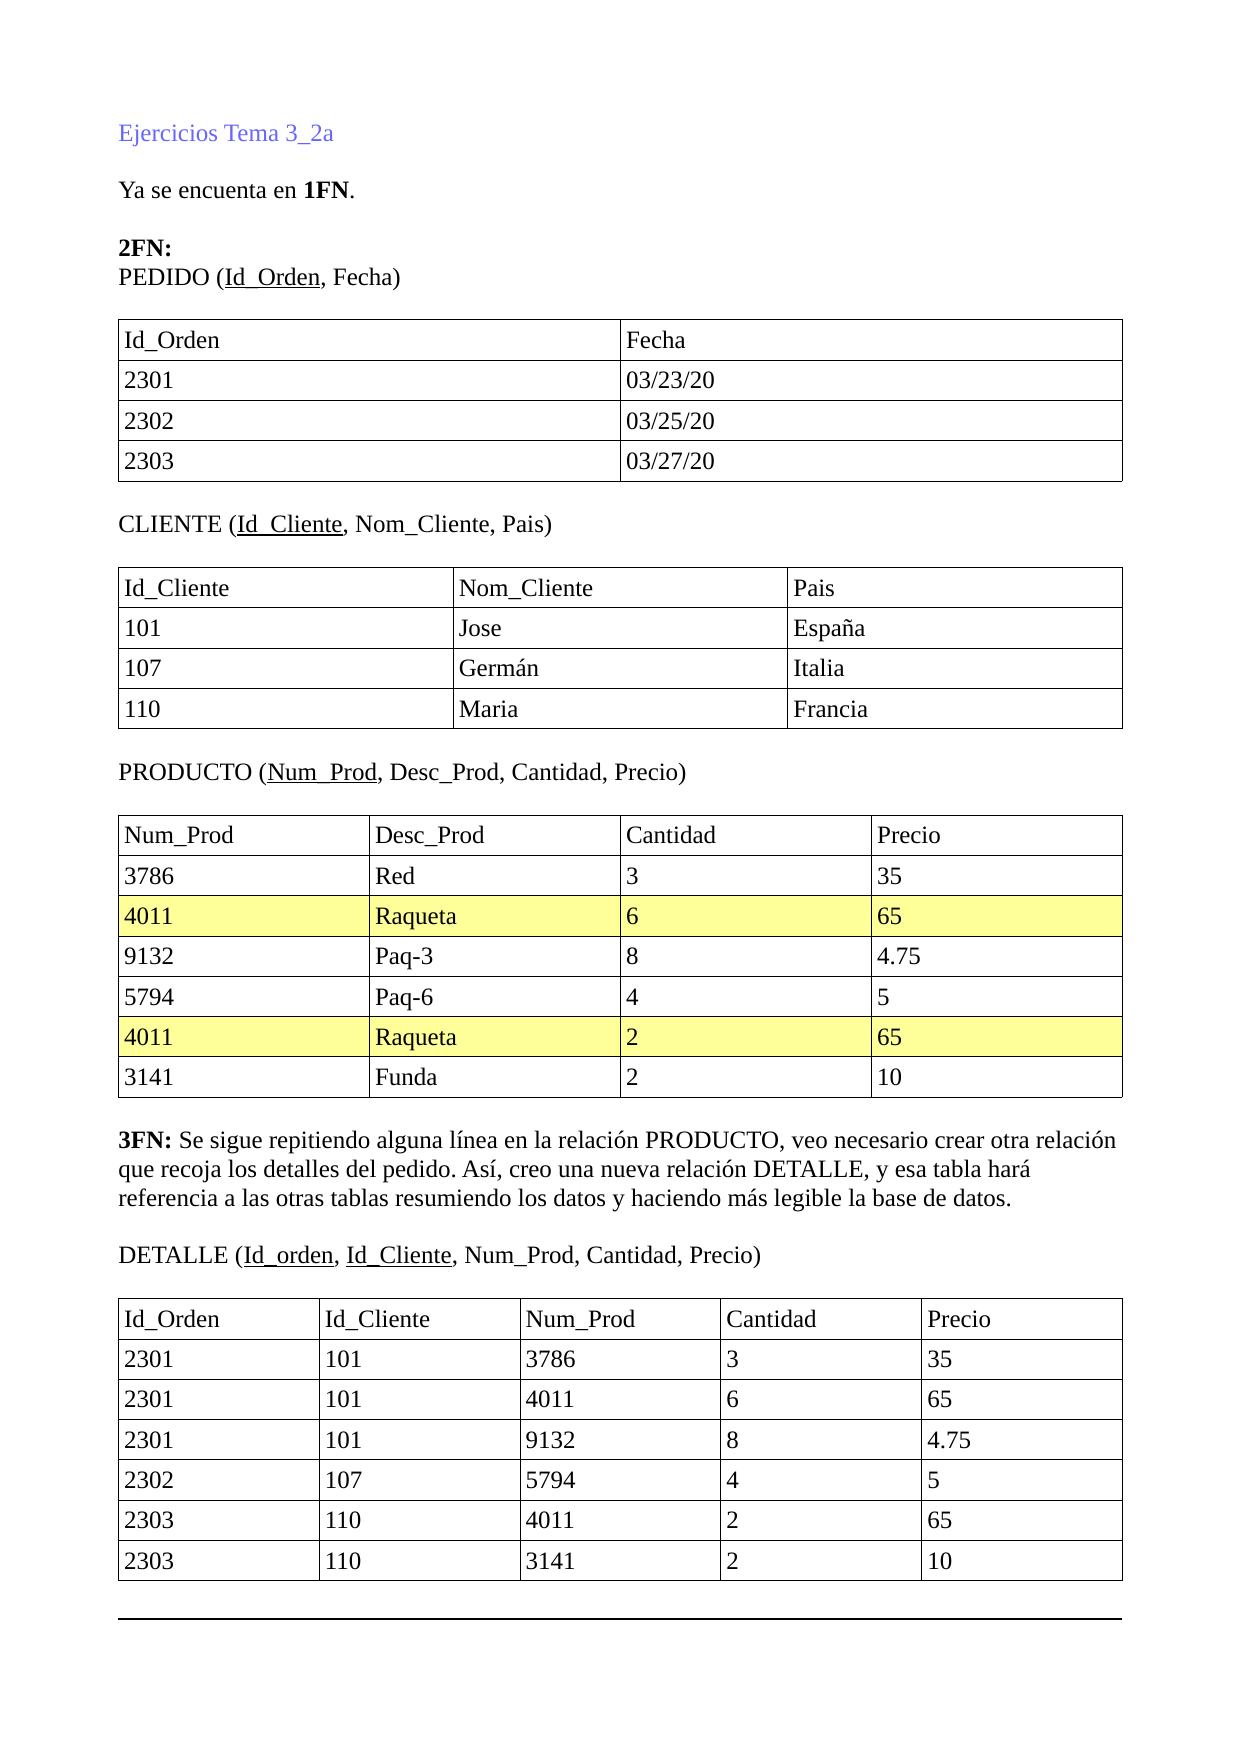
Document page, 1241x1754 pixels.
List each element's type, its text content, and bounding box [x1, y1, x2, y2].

table_cell 3141 [119, 1057, 369, 1097]
table_header Fecha [621, 320, 1122, 360]
table_cell 4,75 [922, 1420, 1122, 1459]
table_cell 27/03/20 [621, 441, 1122, 481]
table_cell 2302 [119, 1460, 319, 1500]
table_cell Germán [454, 649, 787, 688]
table_header Precio [922, 1299, 1122, 1338]
table_cell Maria [454, 689, 787, 728]
table_header Id_Orden [119, 320, 620, 360]
table_cell 5794 [521, 1460, 720, 1500]
table_cell 2303 [119, 1541, 319, 1580]
table_cell 35 [922, 1340, 1122, 1379]
table_cell 4011 [119, 896, 369, 936]
table_cell Italia [788, 649, 1122, 688]
table_cell 65 [872, 896, 1122, 936]
table_cell 2 [721, 1501, 921, 1540]
table_cell 5 [922, 1460, 1122, 1500]
table_cell 2302 [119, 401, 620, 440]
table_cell 9132 [521, 1420, 720, 1459]
text PRODUCTO (Num_Prod, Desc_Prod, Cantidad, Precio) [118, 757, 1122, 786]
table_cell 3141 [521, 1541, 720, 1580]
table_cell 6 [721, 1380, 921, 1419]
text DETALLE (Id_orden, Id_Cliente, Num_Prod, Cantidad, Precio) [118, 1241, 1122, 1269]
table_cell Raqueta [370, 1017, 620, 1056]
table_cell 6 [621, 896, 871, 936]
table_header Num_Prod [521, 1299, 720, 1338]
table_header Desc_Prod [370, 816, 620, 855]
table_cell 2 [621, 1057, 871, 1097]
table_cell Jose [454, 608, 787, 648]
table_cell 2301 [119, 1380, 319, 1419]
table_cell 9132 [119, 937, 369, 976]
table_cell Paq-6 [370, 977, 620, 1016]
table_cell 8 [721, 1420, 921, 1459]
table_cell 4 [721, 1460, 921, 1500]
table_header Id_Cliente [119, 568, 453, 607]
table_cell 101 [320, 1380, 520, 1419]
table_header Id_Cliente [320, 1299, 520, 1338]
table_cell Francia [788, 689, 1122, 728]
text PEDIDO (Id_Orden, Fecha) [118, 262, 1122, 291]
table_cell 110 [119, 689, 453, 728]
table_cell 35 [872, 856, 1122, 895]
table_cell 101 [320, 1340, 520, 1379]
table_cell 5 [872, 977, 1122, 1016]
text CLIENTE (Id_Cliente, Nom_Cliente, Pais) [118, 509, 1122, 538]
table_cell 101 [119, 608, 453, 648]
table_cell 3786 [119, 856, 369, 895]
table_cell 23/03/20 [621, 361, 1122, 400]
table_cell 3 [721, 1340, 921, 1379]
table_cell 4011 [119, 1017, 369, 1056]
table_cell 2303 [119, 441, 620, 481]
table_cell 4,75 [872, 937, 1122, 976]
table_header Nom_Cliente [454, 568, 787, 607]
table_cell 110 [320, 1541, 520, 1580]
table_cell 101 [320, 1420, 520, 1459]
table_cell 2303 [119, 1501, 319, 1540]
table_cell 4011 [521, 1501, 720, 1540]
table_header Cantidad [721, 1299, 921, 1338]
table_cell Raqueta [370, 896, 620, 936]
table_cell 2301 [119, 1340, 319, 1379]
table_cell 2301 [119, 361, 620, 400]
table_cell 2 [621, 1017, 871, 1056]
text Ya se encuenta en 1FN. [118, 176, 1122, 204]
table_cell 4 [621, 977, 871, 1016]
table_header Id_Orden [119, 1299, 319, 1338]
table_header Num_Prod [119, 816, 369, 855]
table_cell 25/03/20 [621, 401, 1122, 440]
table_cell España [788, 608, 1122, 648]
table_cell 107 [119, 649, 453, 688]
table_cell 10 [922, 1541, 1122, 1580]
table_cell Funda [370, 1057, 620, 1097]
table_cell 3786 [521, 1340, 720, 1379]
text 3FN: Se sigue repitiendo alguna línea en la relación PRODUCTO, veo necesario crear otra relación que recoja los detalles del pedido. Así, creo una nueva relación DETALLE, y esa tabla hará referencia a las otras tablas resumiendo los datos y haciendo más legible la base de datos. [118, 1126, 1122, 1212]
table_cell Paq-3 [370, 937, 620, 976]
table_cell 10 [872, 1057, 1122, 1097]
table_header Pais [788, 568, 1122, 607]
table_cell 65 [872, 1017, 1122, 1056]
table_cell 2301 [119, 1420, 319, 1459]
table_header Cantidad [621, 816, 871, 855]
table_cell 4011 [521, 1380, 720, 1419]
text 2FN: [118, 233, 1122, 262]
text Ejercicios Tema 3_2a [118, 118, 1122, 147]
table_cell 8 [621, 937, 871, 976]
table_cell 110 [320, 1501, 520, 1540]
table_cell Red [370, 856, 620, 895]
table_cell 65 [922, 1380, 1122, 1419]
table_cell 5794 [119, 977, 369, 1016]
table_cell 65 [922, 1501, 1122, 1540]
table_cell 2 [721, 1541, 921, 1580]
table_cell 107 [320, 1460, 520, 1500]
table_header Precio [872, 816, 1122, 855]
table_cell 3 [621, 856, 871, 895]
